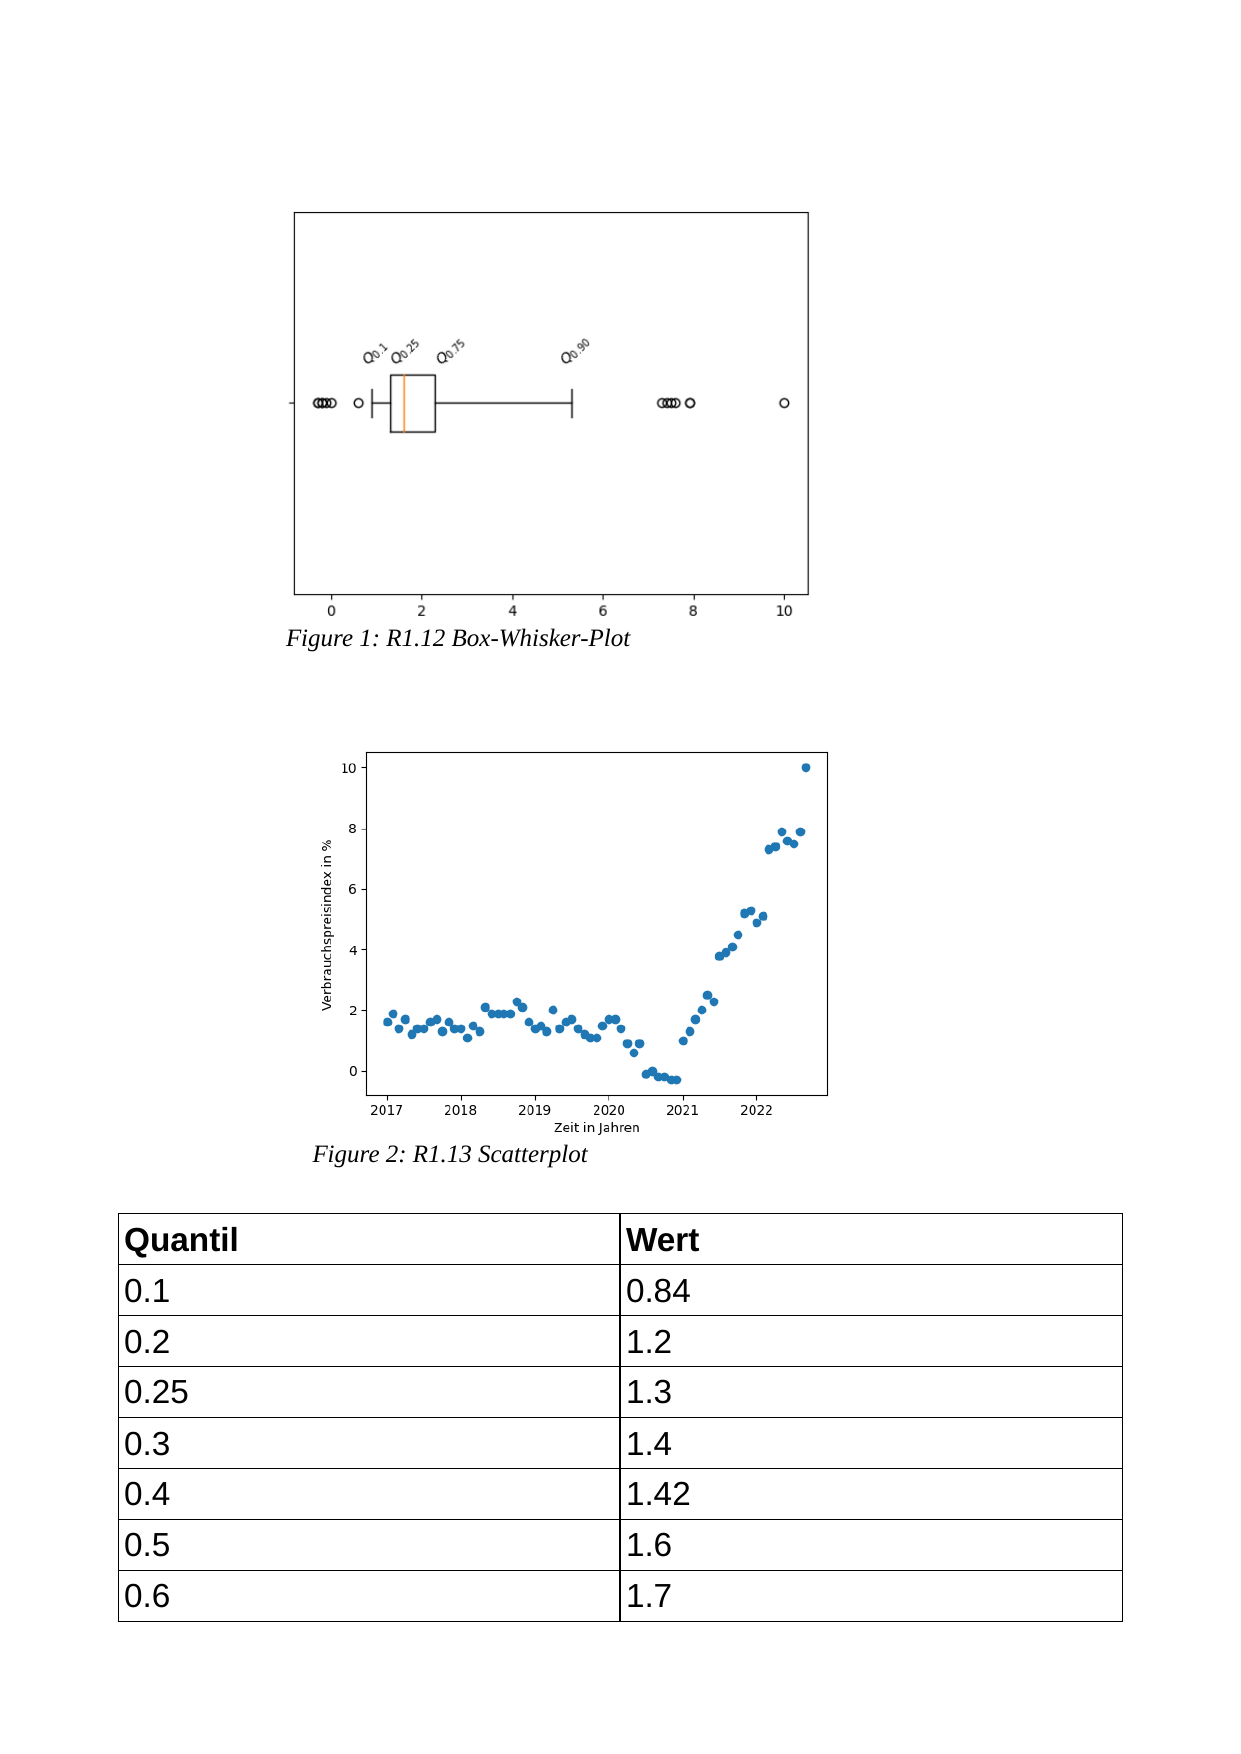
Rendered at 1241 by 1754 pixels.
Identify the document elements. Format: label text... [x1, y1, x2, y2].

table_cell 0.6 [119, 1571, 619, 1621]
table_cell 1.6 [621, 1520, 1122, 1569]
table_cell 0.4 [119, 1469, 619, 1519]
text Figure 2: R1.13 Scatterplot [312, 1140, 834, 1168]
table_cell 1.42 [621, 1469, 1122, 1519]
table_cell 0.25 [119, 1367, 619, 1417]
table_cell 0.84 [621, 1265, 1122, 1315]
table_cell 0.5 [119, 1520, 619, 1569]
table_header Wert [621, 1214, 1122, 1264]
text Figure 1: R1.12 Box-Whisker-Plot [286, 623, 814, 652]
table_cell 1.3 [621, 1367, 1122, 1417]
table_cell 0.3 [119, 1418, 619, 1468]
table_header Quantil [119, 1214, 619, 1264]
picture [285, 203, 814, 623]
table_cell 1.2 [621, 1316, 1122, 1366]
table_cell 1.7 [621, 1571, 1122, 1621]
picture [312, 747, 834, 1140]
table_cell 0.2 [119, 1316, 619, 1366]
table_cell 0.1 [119, 1265, 619, 1315]
table_cell 1.4 [621, 1418, 1122, 1468]
